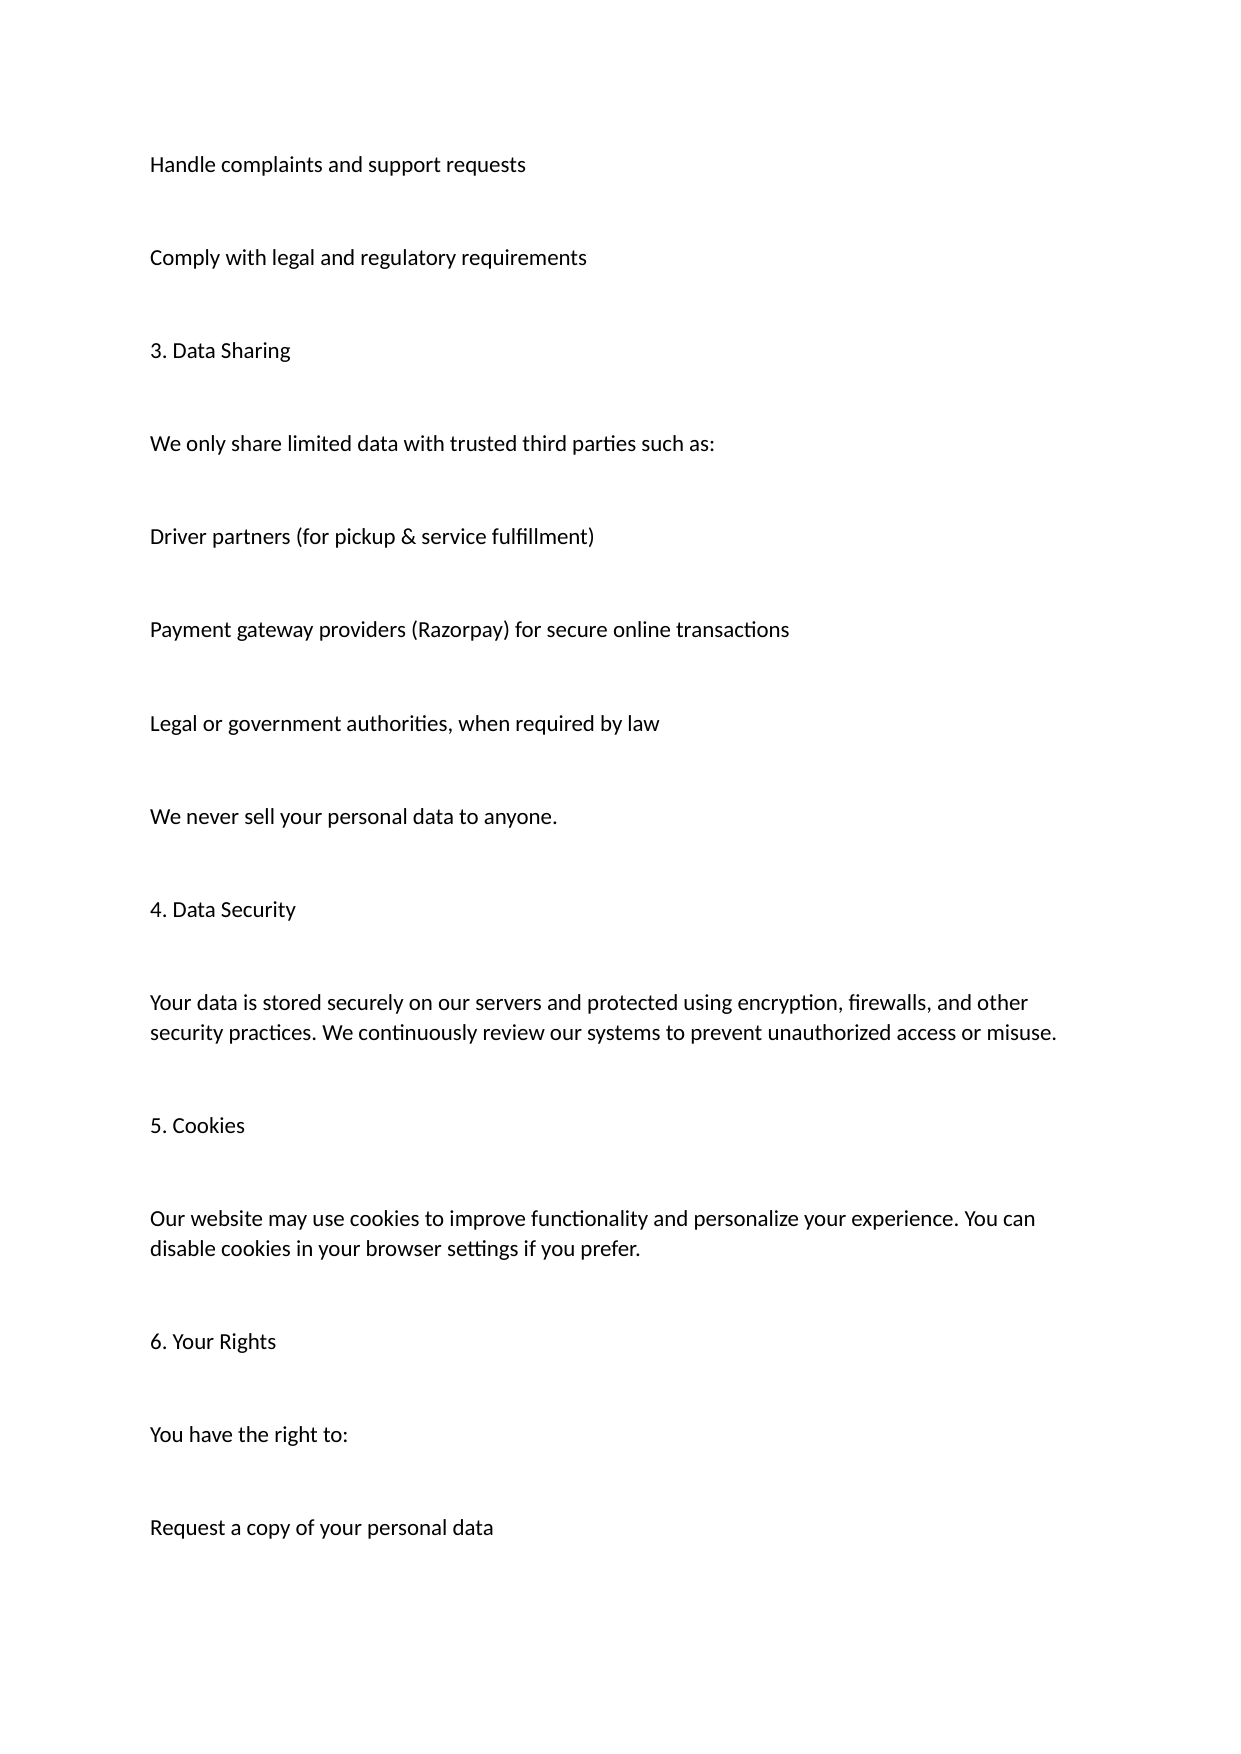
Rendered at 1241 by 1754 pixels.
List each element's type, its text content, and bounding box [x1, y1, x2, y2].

text Request a copy of your personal data [150, 1513, 1090, 1542]
text You have the right to: [150, 1420, 1090, 1448]
text 4. Data Security [150, 895, 1090, 923]
text 5. Cookies [150, 1111, 1090, 1139]
text Handle complaints and support requests [150, 150, 1090, 178]
text Legal or government authorities, when required by law [150, 709, 1090, 737]
text Our website may use cookies to improve functionality and personalize your experience. You can disable cookies in your browser settings if you prefer. [150, 1204, 1090, 1262]
text Comply with legal and regulatory requirements [150, 243, 1090, 271]
text 6. Your Rights [150, 1327, 1090, 1355]
text 3. Data Sharing [150, 336, 1090, 364]
text Driver partners (for pickup & service fulfillment) [150, 522, 1090, 551]
text We only share limited data with trusted third parties such as: [150, 429, 1090, 457]
text Payment gateway providers (Razorpay) for secure online transactions [150, 616, 1090, 644]
text We never sell your personal data to anyone. [150, 802, 1090, 830]
text Your data is stored securely on our servers and protected using encryption, firewalls, and other security practices. We continuously review our systems to prevent unauthorized access or misuse. [150, 988, 1090, 1046]
